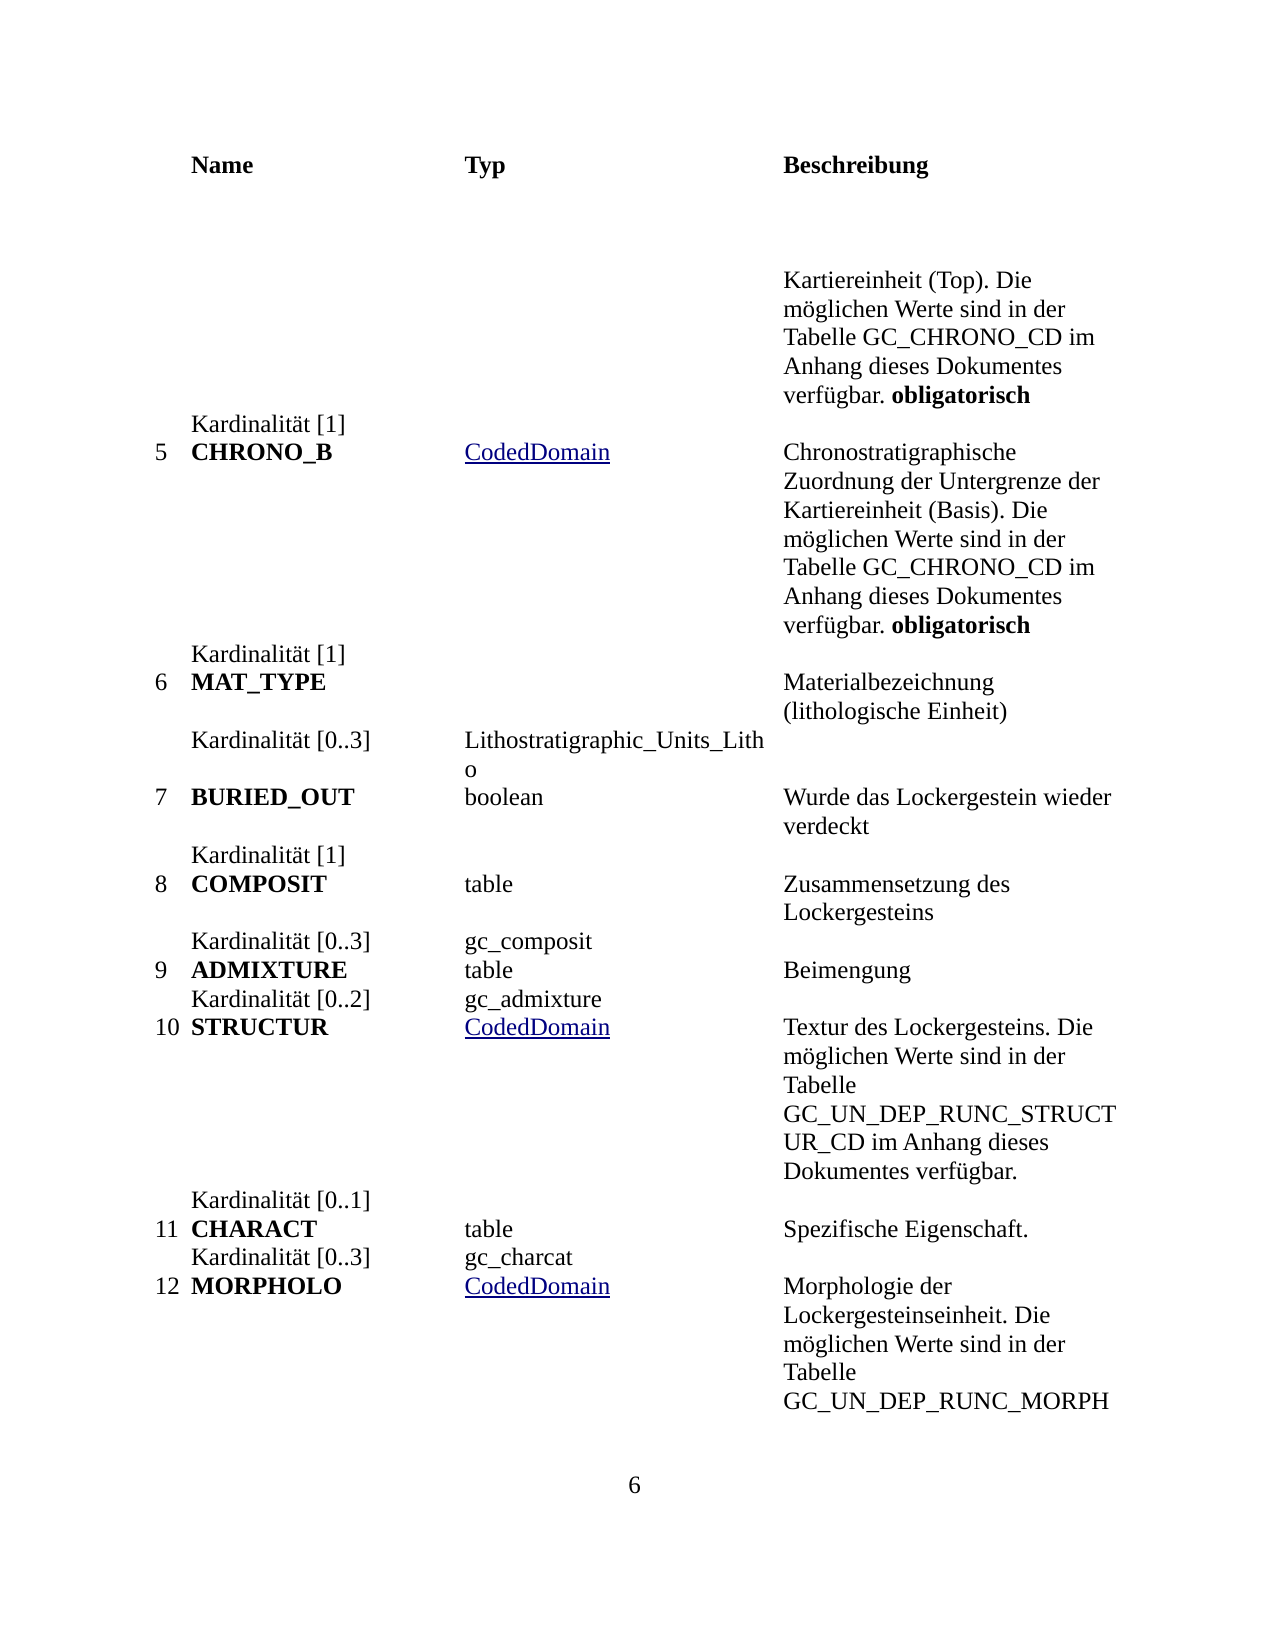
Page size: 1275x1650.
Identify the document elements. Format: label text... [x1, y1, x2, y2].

table_cell ADMIXTURE [186, 955, 460, 984]
table_cell CodedDomain [460, 1013, 779, 1185]
table_cell [779, 1243, 1125, 1271]
table_cell [779, 725, 1125, 782]
table_cell 7 [150, 783, 186, 840]
table_cell Morphologie der Lockergesteinseinheit. Die möglichen Werte sind in der Tabelle GC_UN_DEP_RUNC_MORPH [779, 1271, 1125, 1415]
table_cell [460, 840, 779, 869]
table_cell [150, 1185, 186, 1214]
table_cell [150, 1243, 186, 1271]
table_cell 8 [150, 869, 186, 926]
table_cell Materialbezeichnung (lithologische Einheit) [779, 668, 1125, 725]
table_cell Chronostratigraphische Zuordnung der Untergrenze der Kartiereinheit (Basis). Die möglichen Werte sind in der Tabelle GC_CHRONO_CD im Anhang dieses Dokumentes verfügbar. obligatorisch [779, 438, 1125, 639]
table_cell [460, 1185, 779, 1214]
table_cell [150, 840, 186, 869]
table_cell COMPOSIT [186, 869, 460, 926]
table_cell CodedDomain [460, 438, 779, 639]
table_cell Kardinalität [0..3] [186, 725, 460, 782]
table_cell [460, 409, 779, 437]
table_cell 6 [150, 668, 186, 725]
table_cell 11 [150, 1214, 186, 1242]
table_cell CHARACT [186, 1214, 460, 1242]
table_cell table [460, 1214, 779, 1242]
table_cell 5 [150, 438, 186, 639]
table_cell 10 [150, 1013, 186, 1185]
table_cell Kardinalität [0..3] [186, 926, 460, 955]
table_cell [150, 725, 186, 782]
table_cell MAT_TYPE [186, 668, 460, 725]
table_cell [779, 409, 1125, 437]
table_cell 12 [150, 1271, 186, 1415]
table_cell Kardinalität [0..3] [186, 1243, 460, 1271]
table_cell [779, 984, 1125, 1012]
table_cell Kardinalität [1] [186, 639, 460, 667]
table_cell [150, 409, 186, 437]
table_cell Kardinalität [0..1] [186, 1185, 460, 1214]
table_header Name [186, 150, 460, 265]
table_cell Lithostratigraphic_Units_Litho [460, 725, 779, 782]
table_cell MORPHOLO [186, 1271, 460, 1415]
table_cell [460, 639, 779, 667]
table_cell gc_charcat [460, 1243, 779, 1271]
table_cell Wurde das Lockergestein wieder verdeckt [779, 783, 1125, 840]
table_cell Kardinalität [1] [186, 840, 460, 869]
table_cell STRUCTUR [186, 1013, 460, 1185]
table_cell gc_composit [460, 926, 779, 955]
table_cell [460, 265, 779, 409]
table_cell Kartiereinheit (Top). Die möglichen Werte sind in der Tabelle GC_CHRONO_CD im Anhang dieses Dokumentes verfügbar. obligatorisch [779, 265, 1125, 409]
table_cell Kardinalität [1] [186, 409, 460, 437]
table_cell Zusammensetzung des Lockergesteins [779, 869, 1125, 926]
table_cell [460, 668, 779, 725]
table_cell BURIED_OUT [186, 783, 460, 840]
table_cell Spezifische Eigenschaft. [779, 1214, 1125, 1242]
table_cell [150, 984, 186, 1012]
table_cell [150, 639, 186, 667]
table_cell [150, 265, 186, 409]
table_cell [150, 926, 186, 955]
table_header [150, 150, 186, 265]
table_header Beschreibung [779, 150, 1125, 265]
table_header Typ [460, 150, 779, 265]
table_cell [779, 639, 1125, 667]
table_cell [779, 1185, 1125, 1214]
table_cell Kardinalität [0..2] [186, 984, 460, 1012]
table_cell [779, 840, 1125, 869]
table_cell CodedDomain [460, 1271, 779, 1415]
table_cell boolean [460, 783, 779, 840]
table_cell 9 [150, 955, 186, 984]
table_cell CHRONO_B [186, 438, 460, 639]
table_cell Textur des Lockergesteins. Die möglichen Werte sind in der Tabelle GC_UN_DEP_RUNC_STRUCTUR_CD im Anhang dieses Dokumentes verfügbar. [779, 1013, 1125, 1185]
table_cell gc_admixture [460, 984, 779, 1012]
table_cell Beimengung [779, 955, 1125, 984]
table_cell [186, 265, 460, 409]
table_cell [779, 926, 1125, 955]
table_cell table [460, 869, 779, 926]
table_cell table [460, 955, 779, 984]
